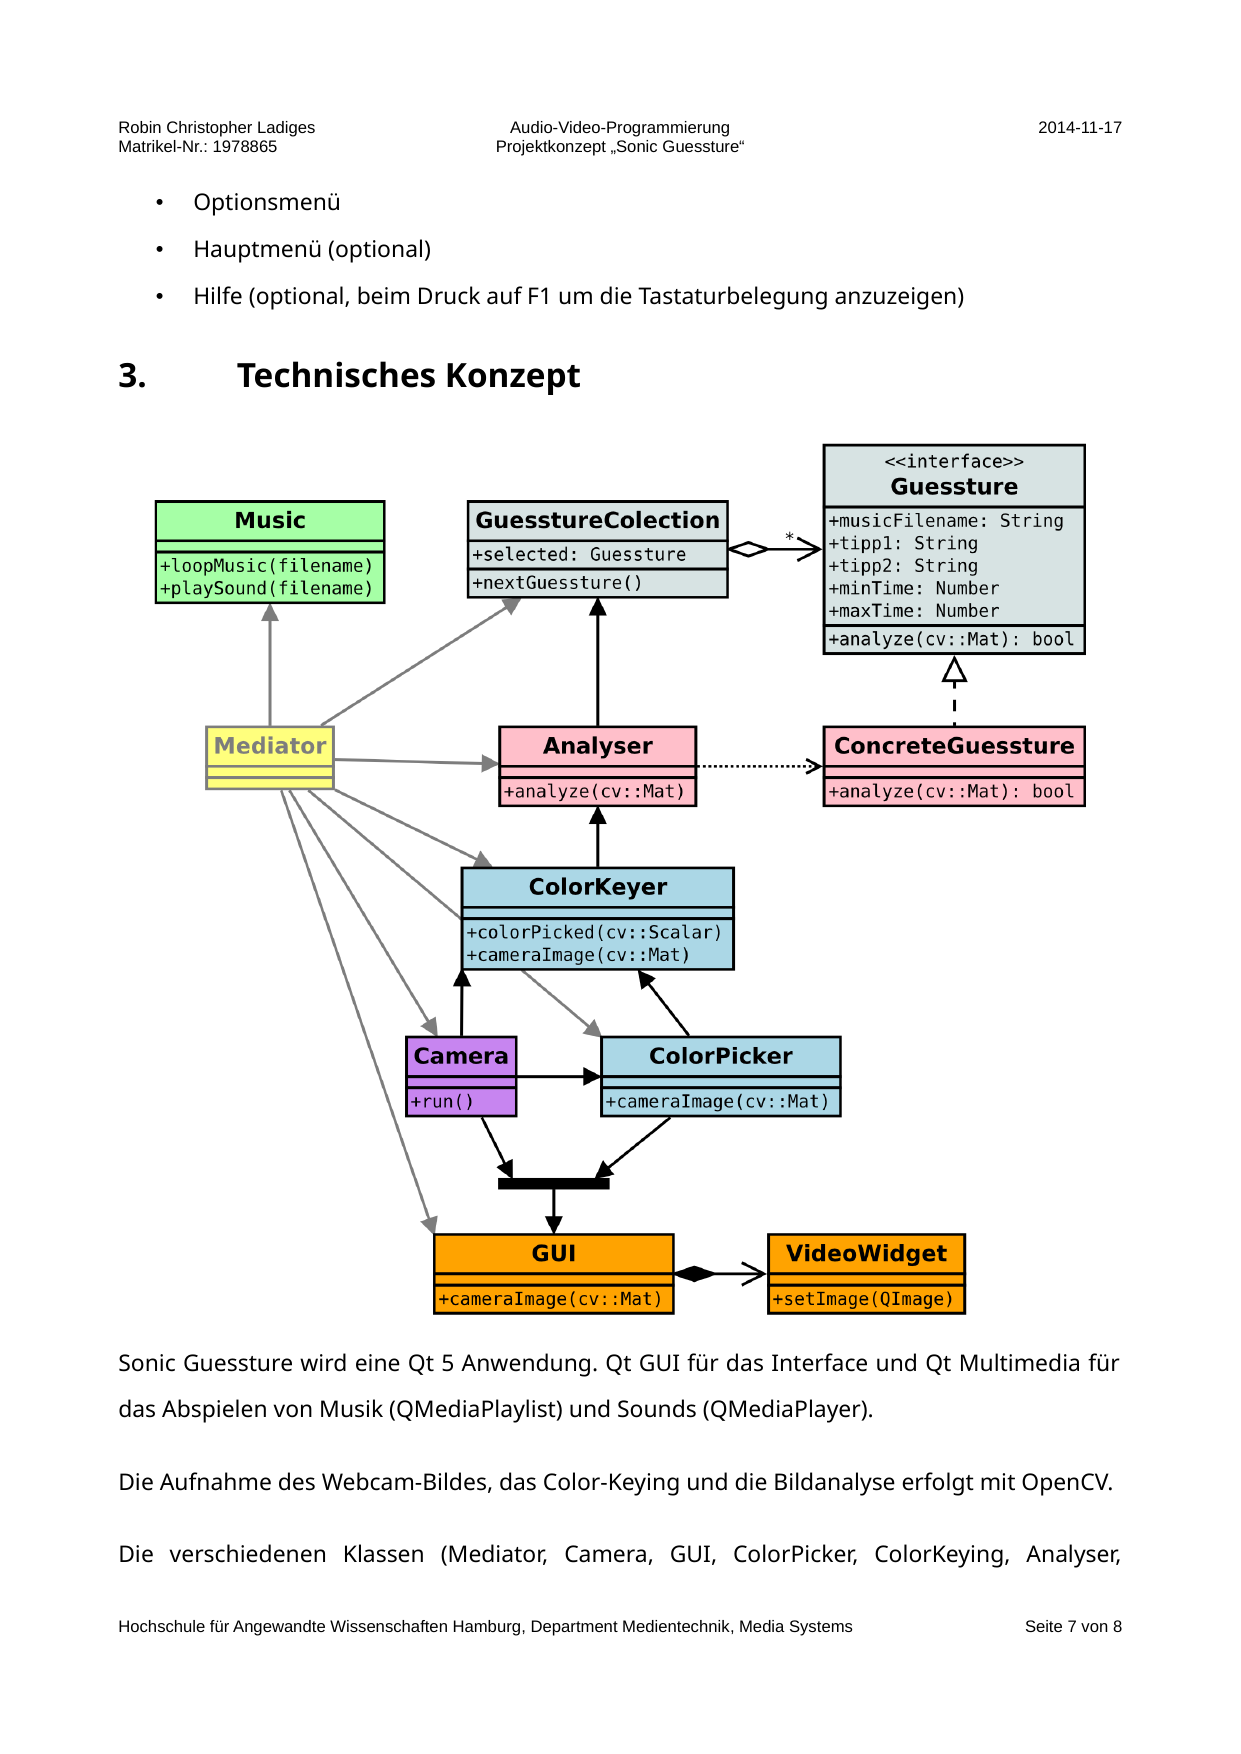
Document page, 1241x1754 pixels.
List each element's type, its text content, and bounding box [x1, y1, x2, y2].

list Hauptmenü (optional) [156, 233, 1122, 264]
text Die Aufnahme des Webcam-Bildes, das Color-Keying und die Bildanalyse erfolgt mit OpenCV. [118, 1466, 1122, 1497]
subtitle 3. Technisches Konzept [118, 352, 1122, 398]
picture [143, 432, 1097, 1330]
text Die verschiedenen Klassen (Mediator, Camera, GUI, ColorPicker, ColorKeying, Analyser, [118, 1538, 1122, 1569]
list Hilfe (optional, beim Druck auf F1 um die Tastaturbelegung anzuzeigen) [156, 280, 1122, 311]
list Optionsmenü [156, 186, 1122, 217]
text Sonic Guessture wird eine Qt 5 Anwendung. Qt GUI für das Interface und Qt Multimedia für das Abspielen von Musik (QMediaPlaylist) und Sounds (QMediaPlayer). [118, 1346, 1122, 1424]
